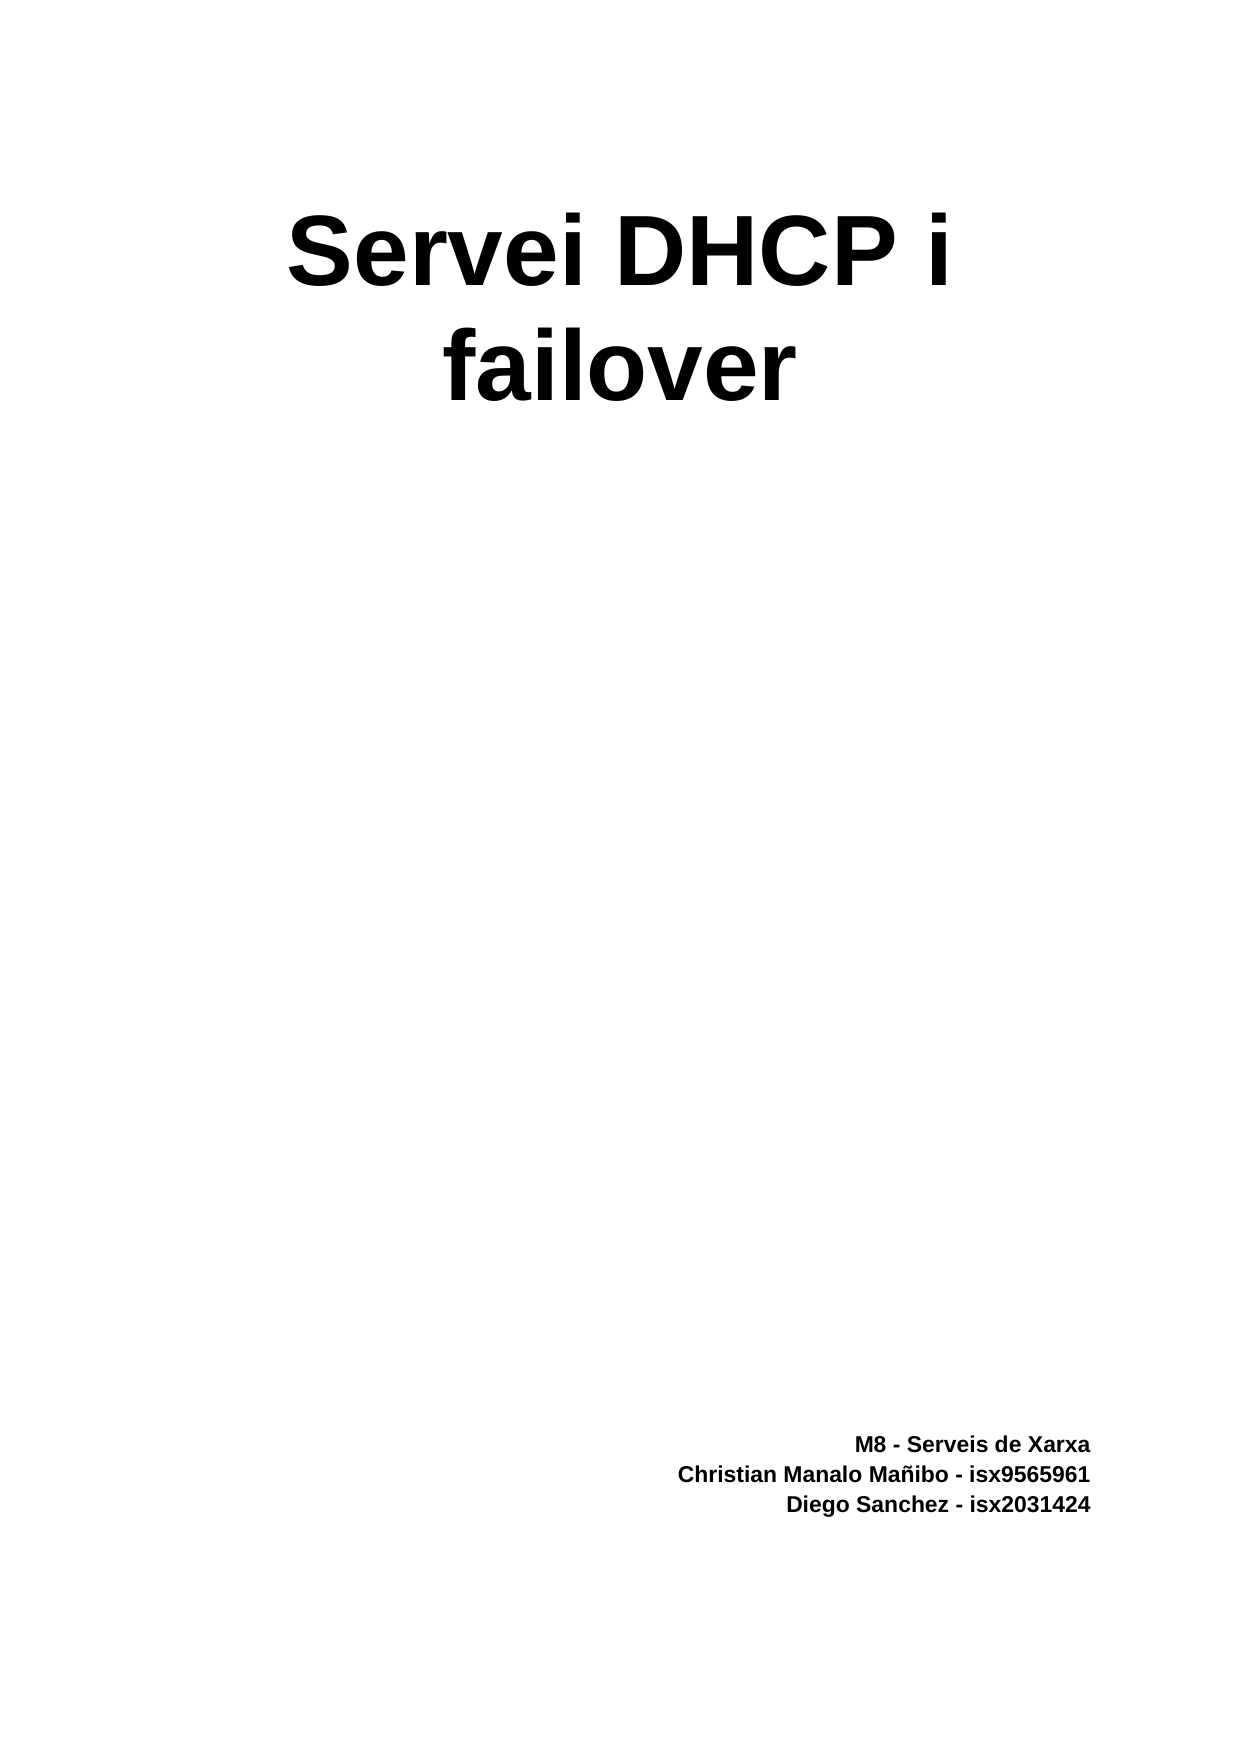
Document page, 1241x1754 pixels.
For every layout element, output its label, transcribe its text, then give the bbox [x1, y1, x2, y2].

text M8 - Serveis de Xarxa [150, 1431, 1090, 1457]
subtitle Servei DHCP i failover [150, 192, 1090, 422]
text Diego Sanchez - isx2031424 [150, 1491, 1090, 1518]
text Christian Manalo Mañibo - isx9565961 [150, 1461, 1090, 1488]
